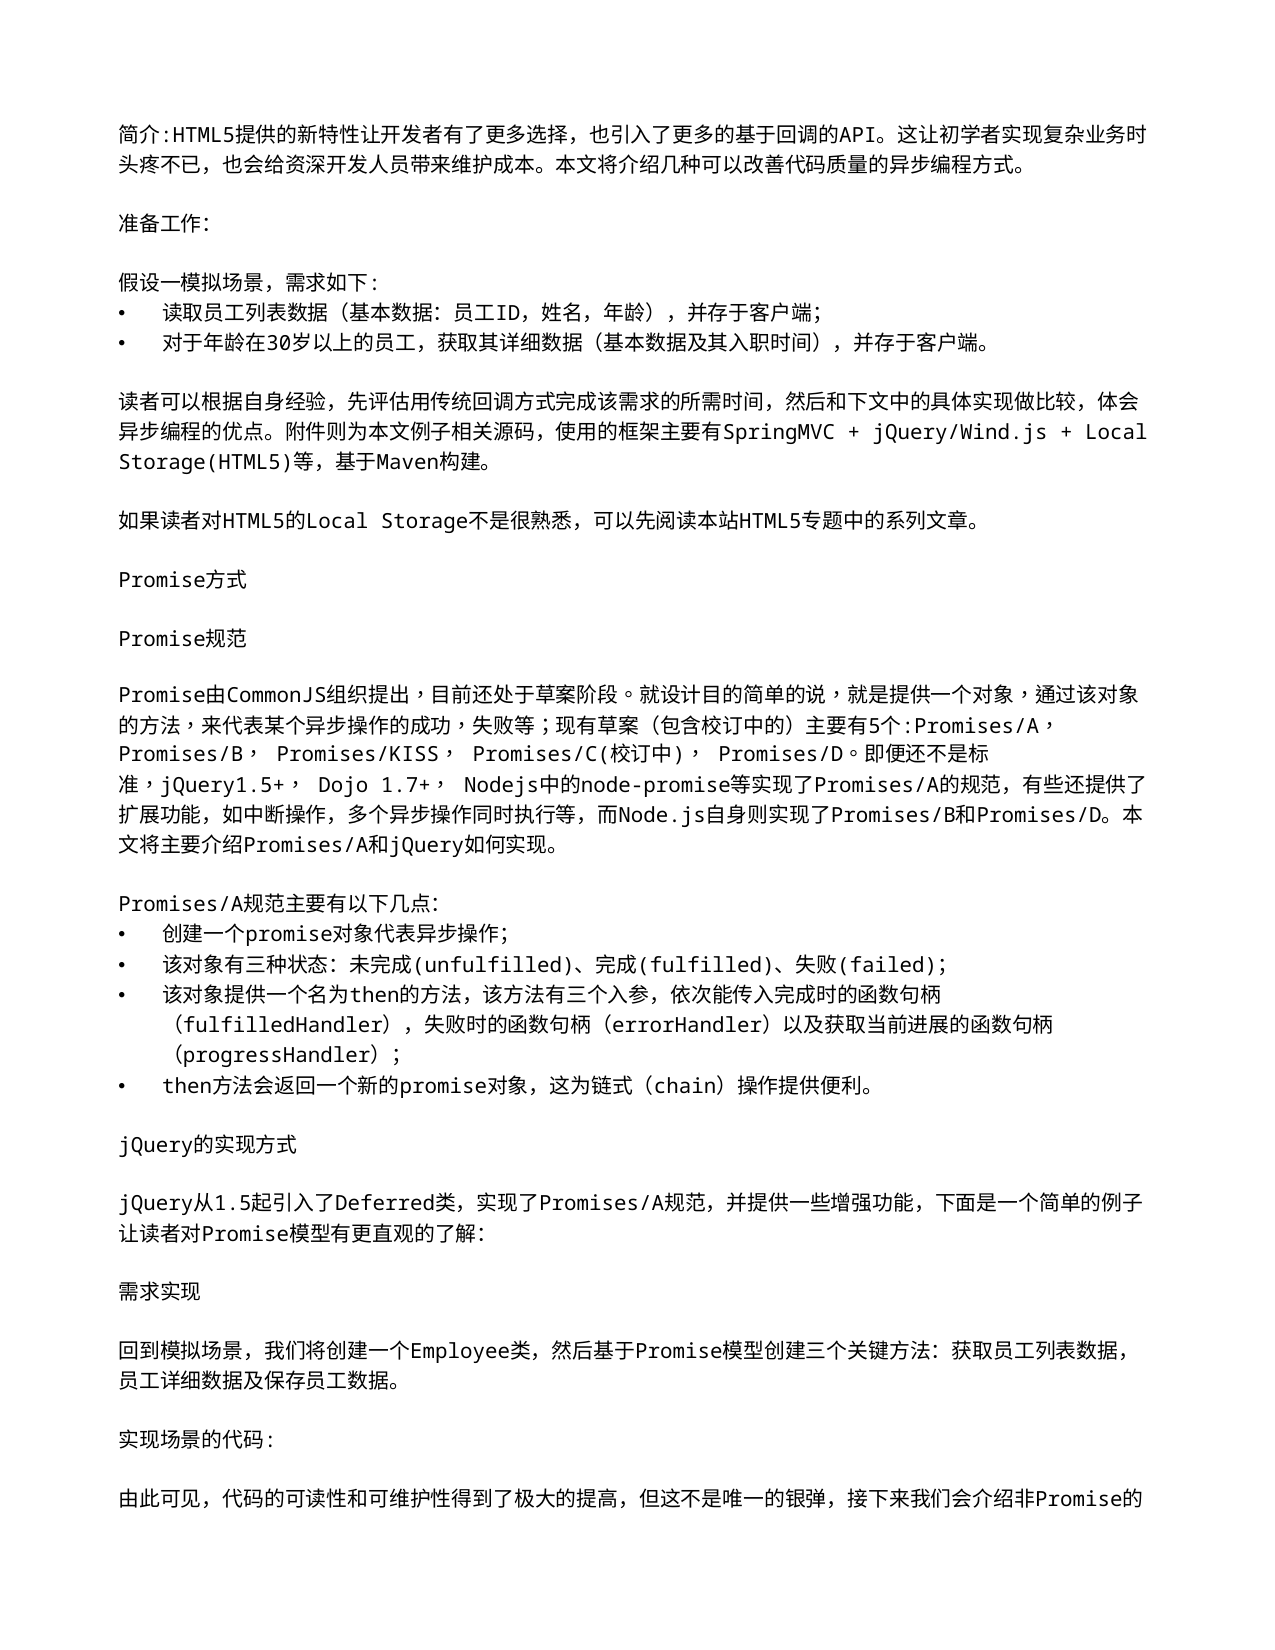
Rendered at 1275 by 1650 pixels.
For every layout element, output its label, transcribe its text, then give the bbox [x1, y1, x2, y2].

text jQuery的实现方式 [118, 1128, 1157, 1158]
text 回到模拟场景，我们将创建一个Employee类，然后基于Promise模型创建三个关键方法：获取员工列表数据，员工详细数据及保存员工数据。 [118, 1334, 1157, 1395]
list 该对象提供一个名为then的方法，该方法有三个入参，依次能传入完成时的函数句柄（fulfilledHandler），失败时的函数句柄（errorHandler）以及获取当前进展的函数句柄（progressHandler）； [118, 978, 1157, 1069]
text 由此可见，代码的可读性和可维护性得到了极大的提高，但这不是唯一的银弹，接下来我们会介绍非Promise的 [118, 1482, 1157, 1512]
text Promise由CommonJS组织提出，目前还处于草案阶段。就设计目的简单的说，就是提供一个对象，通过该对象的方法，来代表某个异步操作的成功，失败等；现有草案（包含校订中的）主要有5个:Promises/A， Promises/B， Promises/KISS， Promises/C(校订中)， Promises/D。即便还不是标准，jQuery1.5+， Dojo 1.7+， Nodejs中的node-promise等实现了Promises/A的规范，有些还提供了扩展功能，如中断操作，多个异步操作同时执行等，而Node.js自身则实现了Promises/B和Promises/D。本文将主要介绍Promises/A和jQuery如何实现。 [118, 681, 1157, 859]
list 读取员工列表数据（基本数据：员工ID，姓名，年龄），并存于客户端； [118, 296, 1157, 326]
text Promises/A规范主要有以下几点： [118, 887, 1157, 917]
text 准备工作： [118, 207, 1157, 237]
text 读者可以根据自身经验，先评估用传统回调方式完成该需求的所需时间，然后和下文中的具体实现做比较，体会异步编程的优点。附件则为本文例子相关源码，使用的框架主要有SpringMVC + jQuery/Wind.js + Local Storage(HTML5)等，基于Maven构建。 [118, 385, 1157, 476]
text 实现场景的代码: [118, 1423, 1157, 1453]
text Promise规范 [118, 622, 1157, 652]
text 假设一模拟场景，需求如下: [118, 266, 1157, 296]
text Promise方式 [118, 563, 1157, 593]
list then方法会返回一个新的promise对象，这为链式（chain）操作提供便利。 [118, 1069, 1157, 1099]
text 如果读者对HTML5的Local Storage不是很熟悉，可以先阅读本站HTML5专题中的系列文章。 [118, 504, 1157, 535]
list 对于年龄在30岁以上的员工，获取其详细数据（基本数据及其入职时间），并存于客户端。 [118, 326, 1157, 357]
list 该对象有三种状态：未完成(unfulfilled)、完成(fulfilled)、失败(failed)； [118, 948, 1157, 978]
text jQuery从1.5起引入了Deferred类，实现了Promises/A规范，并提供一些增强功能，下面是一个简单的例子让读者对Promise模型有更直观的了解： [118, 1187, 1157, 1247]
text 需求实现 [118, 1276, 1157, 1306]
list 创建一个promise对象代表异步操作； [118, 917, 1157, 948]
text 简介:HTML5提供的新特性让开发者有了更多选择，也引入了更多的基于回调的API。这让初学者实现复杂业务时头疼不已，也会给资深开发人员带来维护成本。本文将介绍几种可以改善代码质量的异步编程方式。 [118, 118, 1157, 179]
